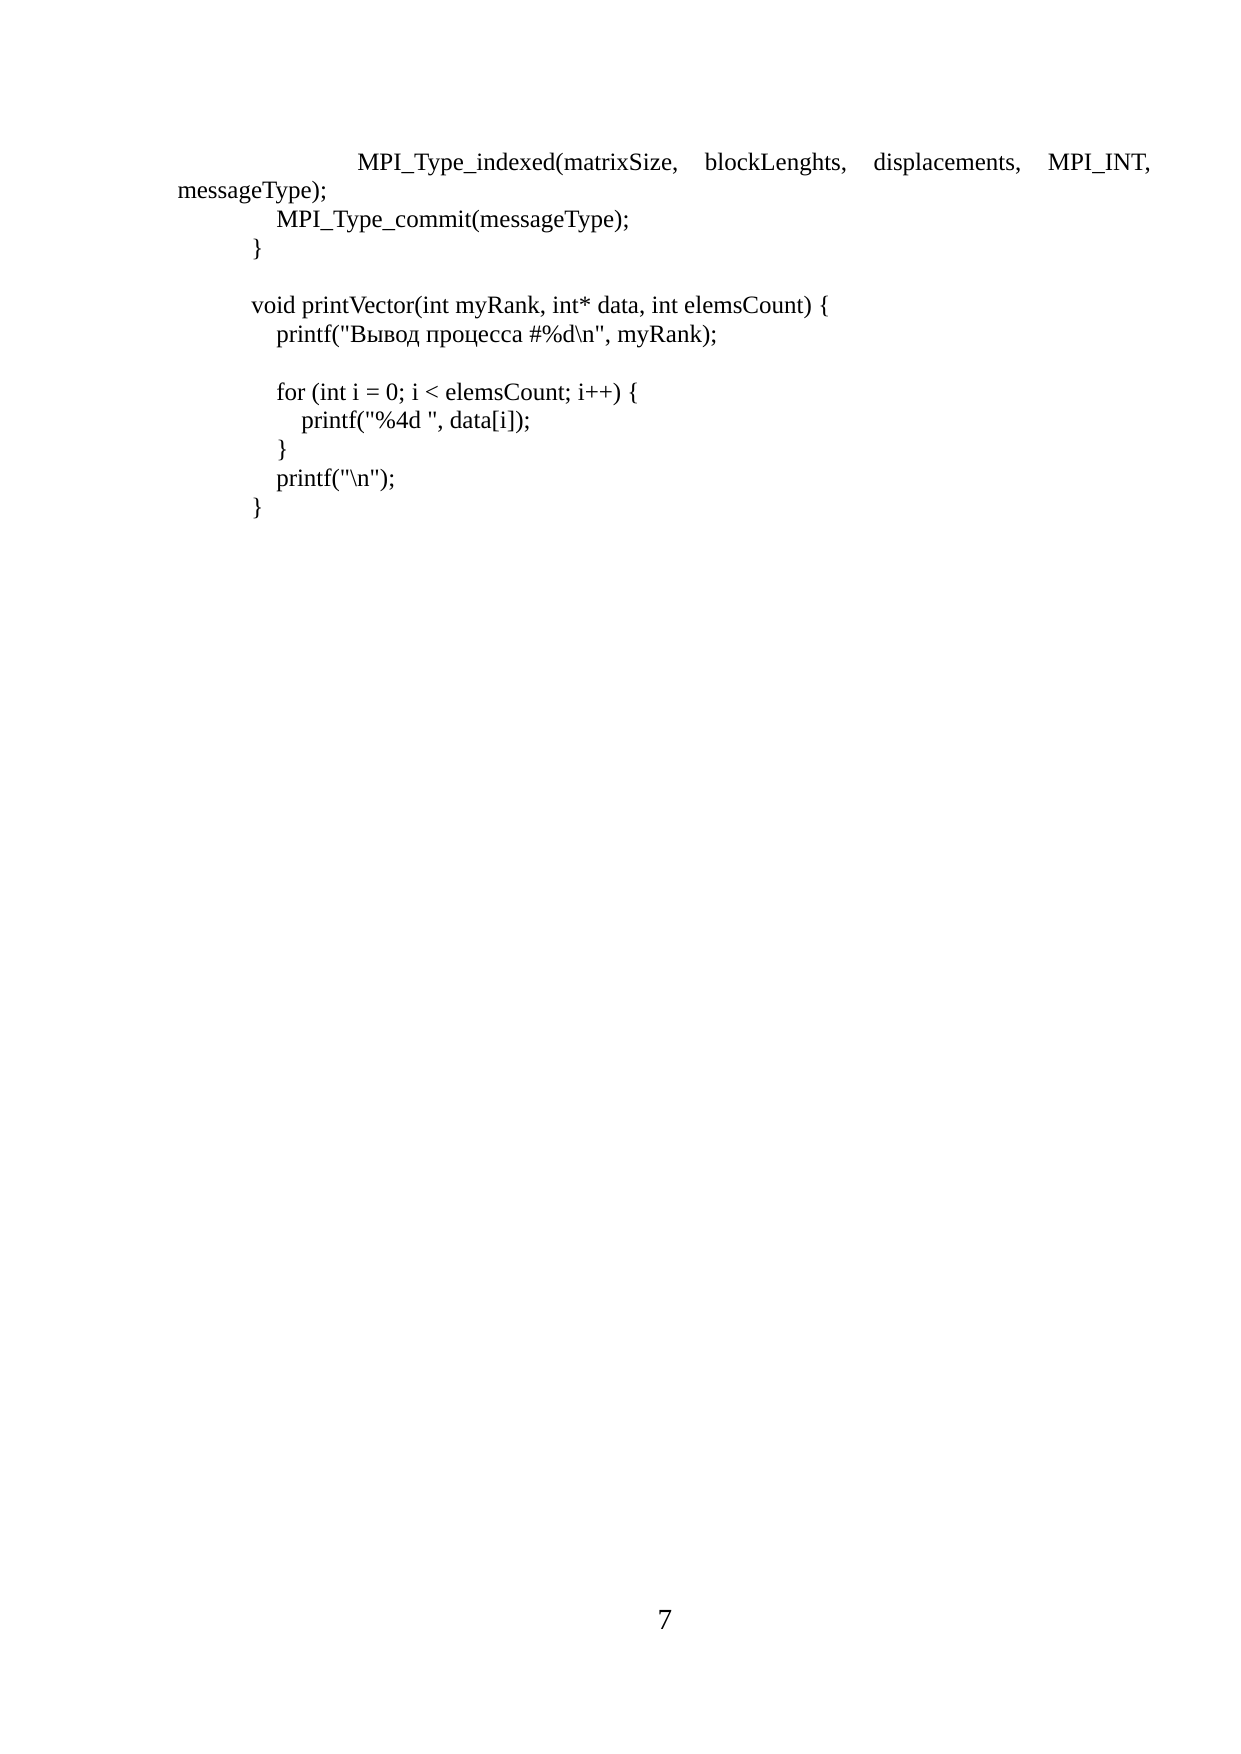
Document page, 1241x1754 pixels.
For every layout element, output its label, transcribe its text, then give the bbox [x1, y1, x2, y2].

text printf("%4d ", data[i]); [177, 406, 1152, 434]
text } [177, 434, 1152, 463]
text MPI_Type_indexed(matrixSize, blockLenghts, displacements, MPI_INT, messageType); [177, 147, 1152, 204]
text } [177, 233, 1152, 262]
text for (int i = 0; i < elemsCount; i++) { [177, 377, 1152, 406]
text MPI_Type_commit(messageType); [177, 204, 1152, 233]
text void printVector(int myRank, int* data, int elemsCount) { [177, 291, 1152, 319]
text printf("Вывод процесса #%d\n", myRank); [177, 319, 1152, 348]
text printf("\n"); [177, 463, 1152, 492]
text } [177, 492, 1152, 521]
